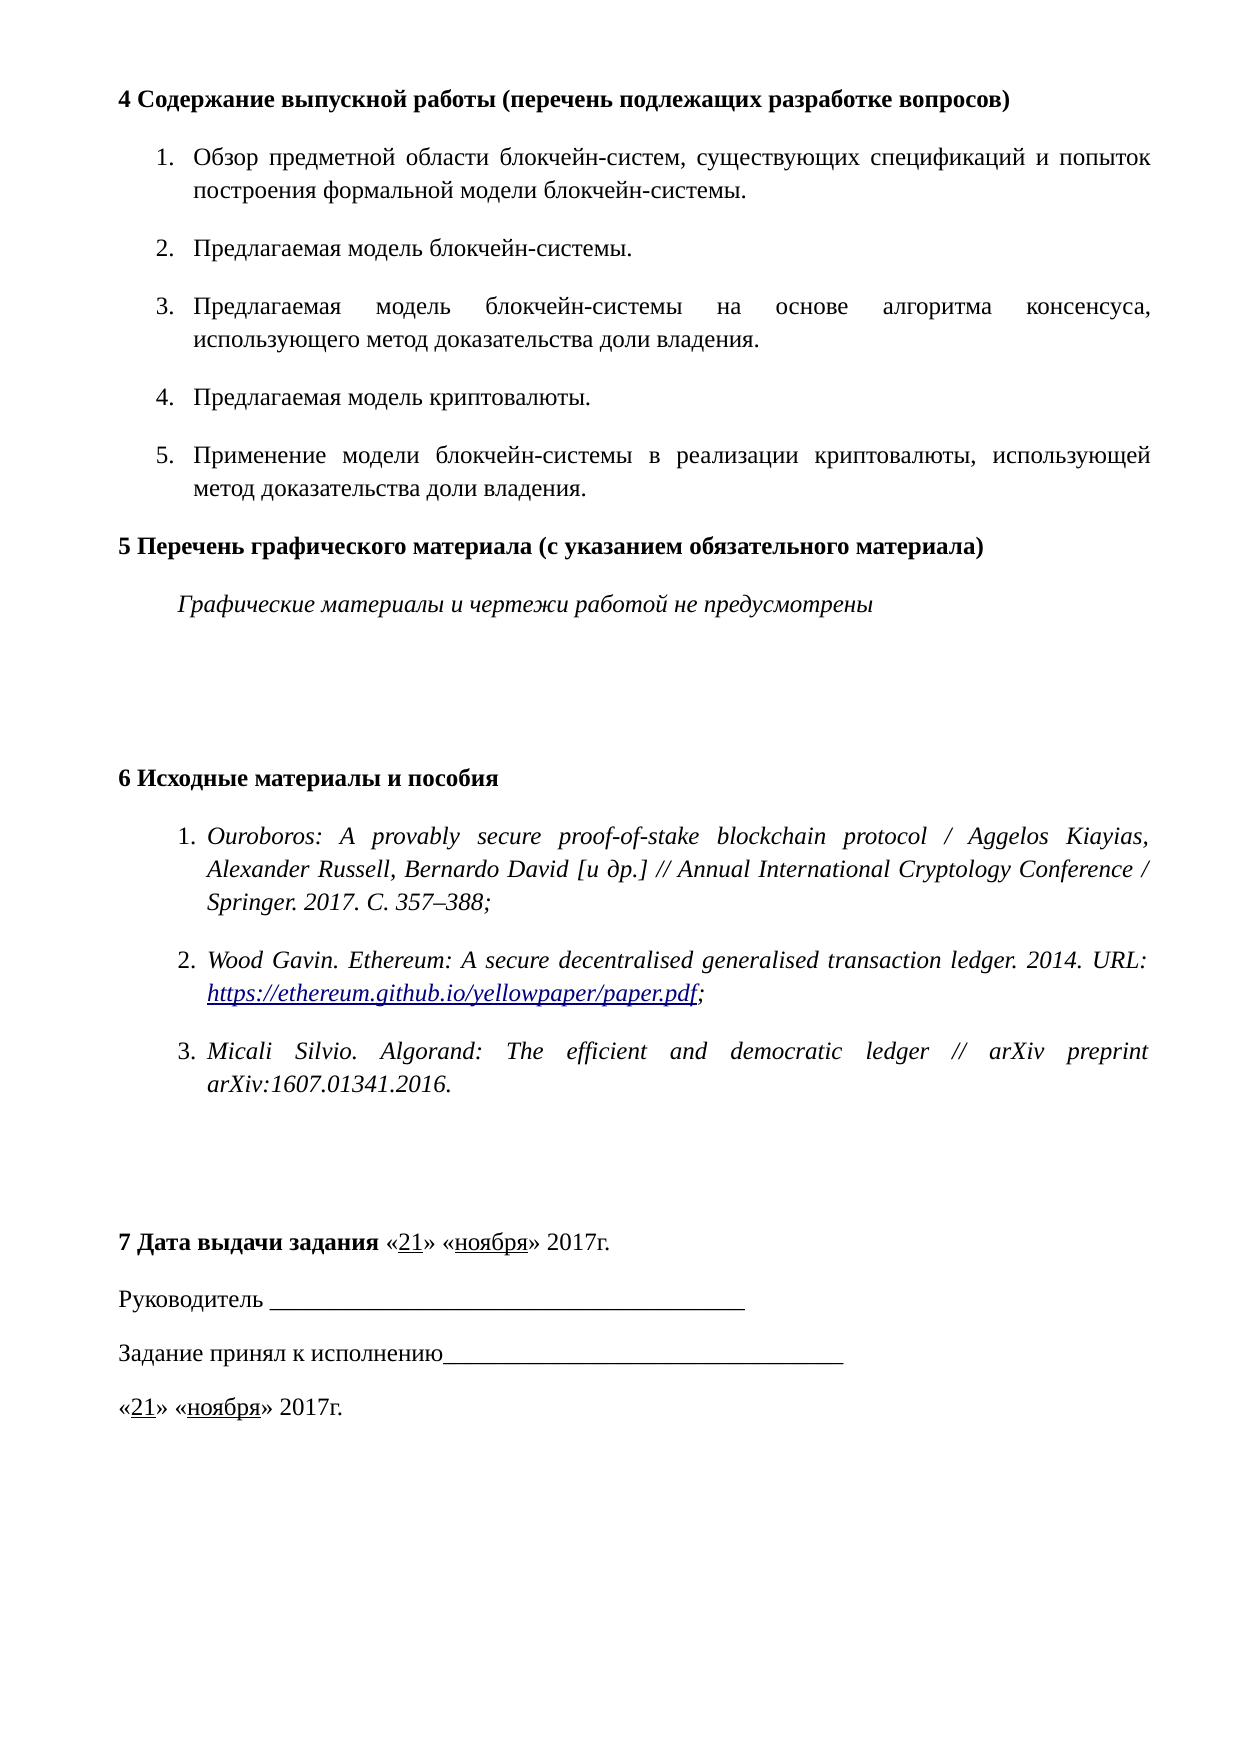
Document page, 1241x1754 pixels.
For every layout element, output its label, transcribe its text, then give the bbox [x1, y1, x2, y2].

list Micali Silvio. Algorand: The efficient and democratic ledger // arXiv preprint arXiv:1607.01341.2016. [177, 1036, 1152, 1164]
list Применение модели блокчейн-системы в реализации криптовалюты, использующей метод доказательства доли владения. [156, 440, 1152, 502]
text 4 Содержание выпускной работы (перечень подлежащих разработке вопросов) [118, 84, 1152, 113]
list Ouroboros: A provably secure proof-of-stake blockchain protocol / Aggelos Kiayias, Alexander Russell, Bernardo David [и др.] // Annual International Cryptology Conference / Springer. 2017. С. 357–388; [177, 821, 1152, 916]
text Руководитель ______________________________________ [118, 1284, 1152, 1313]
text Графические материалы и чертежи работой не предусмотрены [118, 589, 1152, 618]
list Предлагаемая модель блокчейн-системы. [156, 233, 1152, 262]
text Задание принял к исполнению________________________________ [118, 1338, 1152, 1367]
text «21» «ноября» 2017г. [118, 1392, 1152, 1421]
text 5 Перечень графического материала (с указанием обязательного материала) [118, 531, 1152, 560]
text 7 Дата выдачи задания «21» «ноября» 2017г. [118, 1227, 1152, 1255]
list Обзор предметной области блокчейн-систем, существующих спецификаций и попыток построения формальной модели блокчейн-системы. [156, 142, 1152, 204]
list Предлагаемая модель криптовалюты. [156, 382, 1152, 411]
list Предлагаемая модель блокчейн-системы на основе алгоритма консенсуса, использующего метод доказательства доли владения. [156, 291, 1152, 353]
list Wood Gavin. Ethereum: A secure decentralised generalised transaction ledger. 2014. URL: https://ethereum.github.io/yellowpaper/paper.pdf; [177, 945, 1152, 1007]
text 6 Исходные материалы и пособия [118, 763, 1152, 792]
